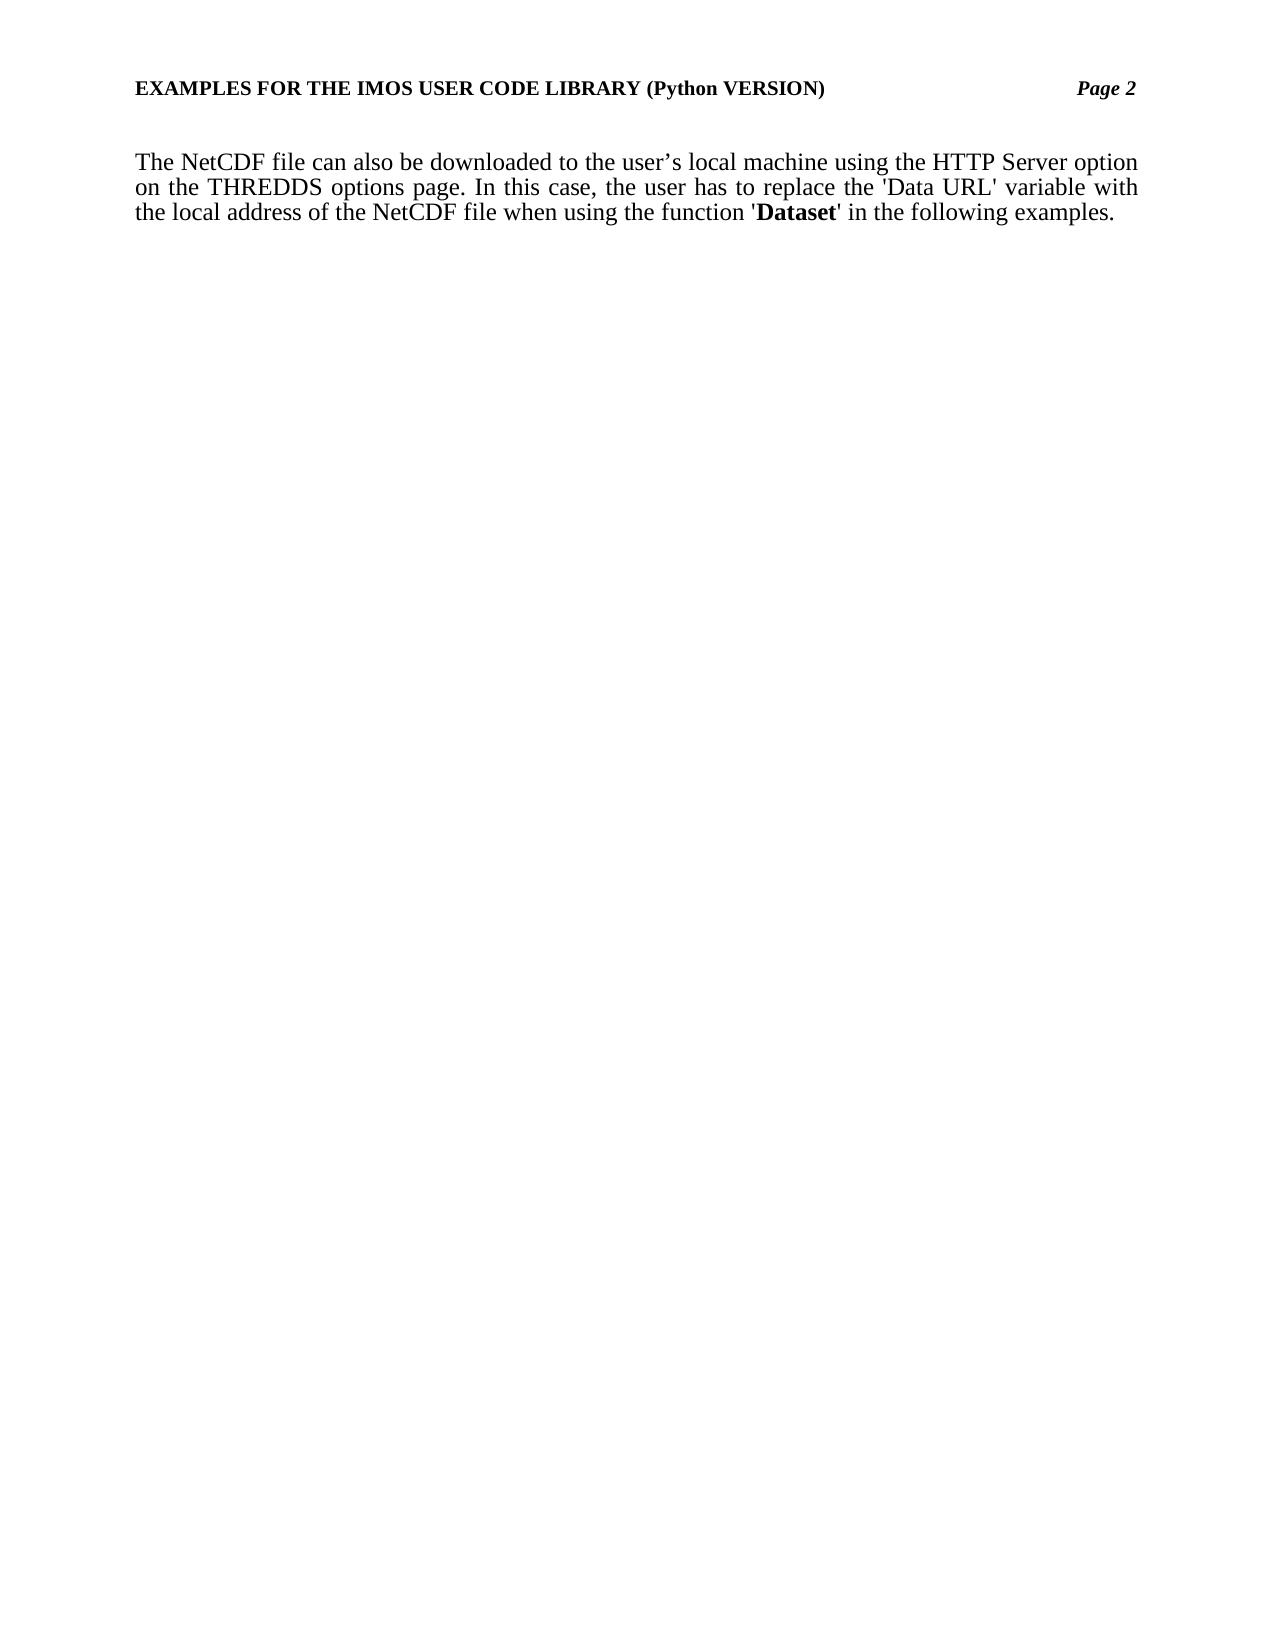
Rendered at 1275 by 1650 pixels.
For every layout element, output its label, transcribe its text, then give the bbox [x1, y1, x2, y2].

text The NetCDF file can also be downloaded to the user’s local machine using the HTTP Server option on the THREDDS options page. In this case, the user has to replace the 'Data URL' variable with the local address of the NetCDF file when using the function 'Dataset' in the following examples. [135, 150, 1140, 225]
